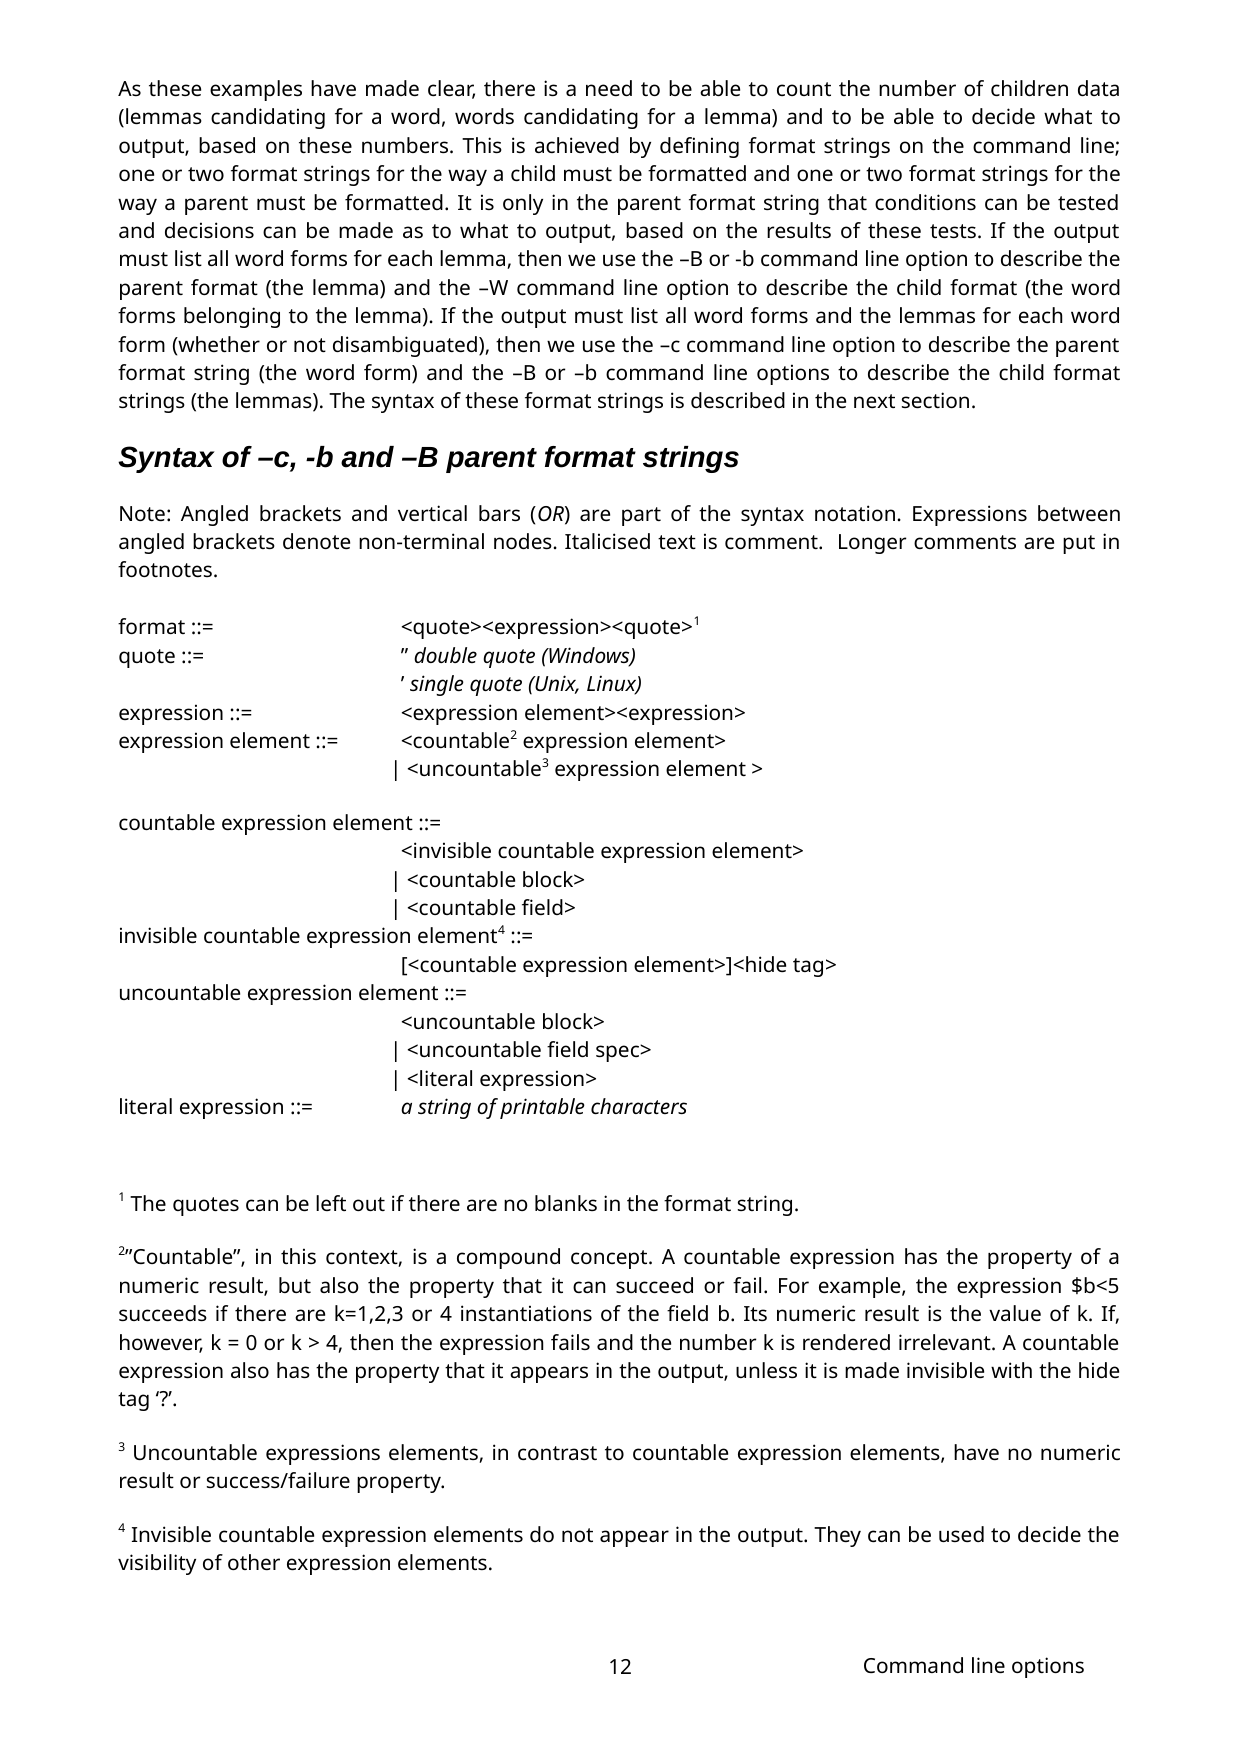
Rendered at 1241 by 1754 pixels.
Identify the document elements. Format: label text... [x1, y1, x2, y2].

text expression element ::= <countable expression element> [118, 726, 1122, 754]
text quote ::= ” double quote (Windows) [118, 641, 1122, 669]
subtitle Syntax of –c, -b and –B parent format strings [118, 440, 1122, 474]
text countable expression element ::= [118, 808, 1122, 836]
text <uncountable block> [254, 1007, 1122, 1035]
text As these examples have made clear, there is a need to be able to count the number of children data (lemmas candidating for a word, words candidating for a lemma) and to be able to decide what to output, based on these numbers. This is achieved by defining format strings on the command line; one or two format strings for the way a child must be formatted and one or two format strings for the way a parent must be formatted. It is only in the parent format string that conditions can be tested and decisions can be made as to what to output, based on the results of these tests. If the output must list all word forms for each lemma, then we use the –B or -b command line option to describe the parent format (the lemma) and the –W command line option to describe the child format (the word forms belonging to the lemma). If the output must list all word forms and the lemmas for each word form (whether or not disambiguated), then we use the –c command line option to describe the parent format string (the word form) and the –B or –b command line options to describe the child format strings (the lemmas). The syntax of these format strings is described in the next section. [118, 74, 1122, 415]
text Note: Angled brackets and vertical bars (OR) are part of the syntax notation. Expressions between angled brackets denote non-terminal nodes. Italicised text is comment. Longer comments are put in footnotes. [118, 499, 1122, 584]
text | <literal expression> [390, 1064, 1122, 1092]
text | <uncountable expression element > [254, 754, 1122, 783]
text Uncountable expressions elements, in contrast to countable expression elements, have no numeric result or success/failure property. [118, 1438, 1122, 1495]
text | <countable field> [254, 893, 1122, 922]
text The quotes can be left out if there are no blanks in the format string. [118, 1189, 1122, 1217]
text ”Countable”, in this context, is a compound concept. A countable expression has the property of a numeric result, but also the property that it can succeed or fail. For example, the expression $b<5 succeeds if there are k=1,2,3 or 4 instantiations of the field b. Its numeric result is the value of k. If, however, k = 0 or k > 4, then the expression fails and the number k is rendered irrelevant. A countable expression also has the property that it appears in the output, unless it is made invisible with the hide tag ‘?’. [118, 1242, 1122, 1413]
text | <countable block> [254, 865, 1122, 893]
text expression ::= <expression element><expression> [118, 698, 1122, 726]
text | <uncountable field spec> [390, 1035, 1122, 1064]
text literal expression ::= a string of printable characters [118, 1092, 1122, 1121]
text <invisible countable expression element> [254, 836, 1122, 865]
text uncountable expression element ::= [118, 978, 1122, 1007]
text ’ single quote (Unix, Linux) [118, 669, 1122, 698]
text [<countable expression element>]<hide tag> [254, 950, 1122, 978]
text Invisible countable expression elements do not appear in the output. They can be used to decide the visibility of other expression elements. [118, 1520, 1122, 1577]
text format ::= <quote><expression><quote> [118, 612, 1122, 641]
text invisible countable expression element ::= [118, 922, 1122, 950]
